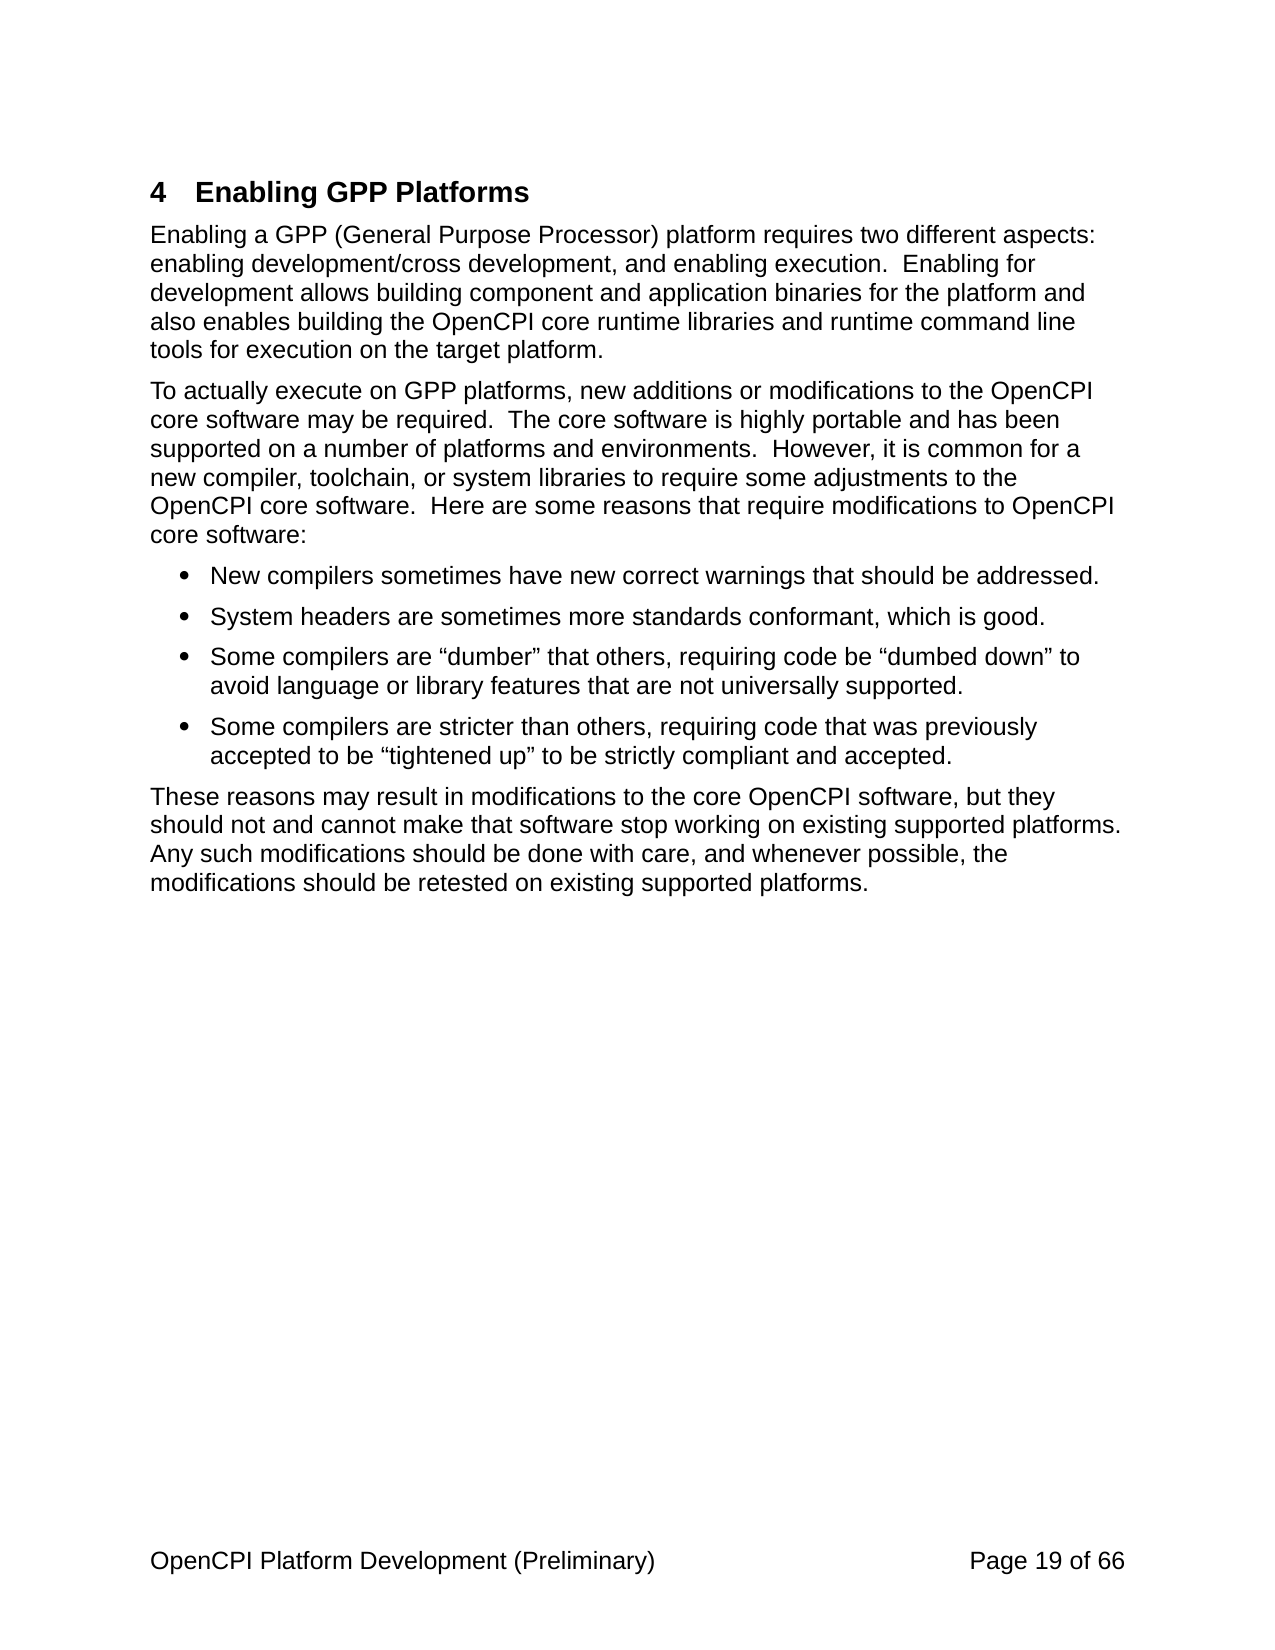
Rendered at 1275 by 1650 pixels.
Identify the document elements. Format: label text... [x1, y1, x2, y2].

subtitle Enabling GPP Platforms [150, 175, 1125, 208]
list System headers are sometimes more standards conformant, which is good. [180, 602, 1125, 630]
text To actually execute on GPP platforms, new additions or modifications to the OpenCPI core software may be required. The core software is highly portable and has been supported on a number of platforms and environments. However, it is common for a new compiler, toolchain, or system libraries to require some adjustments to the OpenCPI core software. Here are some reasons that require modifications to OpenCPI core software: [150, 376, 1125, 549]
text These reasons may result in modifications to the core OpenCPI software, but they should not and cannot make that software stop working on existing supported platforms. Any such modifications should be done with care, and whenever possible, the modifications should be retested on existing supported platforms. [150, 782, 1125, 897]
list Some compilers are stricter than others, requiring code that was previously accepted to be “tightened up” to be strictly compliant and accepted. [180, 712, 1125, 769]
list New compilers sometimes have new correct warnings that should be addressed. [180, 561, 1125, 589]
list Some compilers are “dumber” that others, requiring code be “dumbed down” to avoid language or library features that are not universally supported. [180, 642, 1125, 700]
text Enabling a GPP (General Purpose Processor) platform requires two different aspects: enabling development/cross development, and enabling execution. Enabling for development allows building component and application binaries for the platform and also enables building the OpenCPI core runtime libraries and runtime command line tools for execution on the target platform. [150, 221, 1125, 364]
